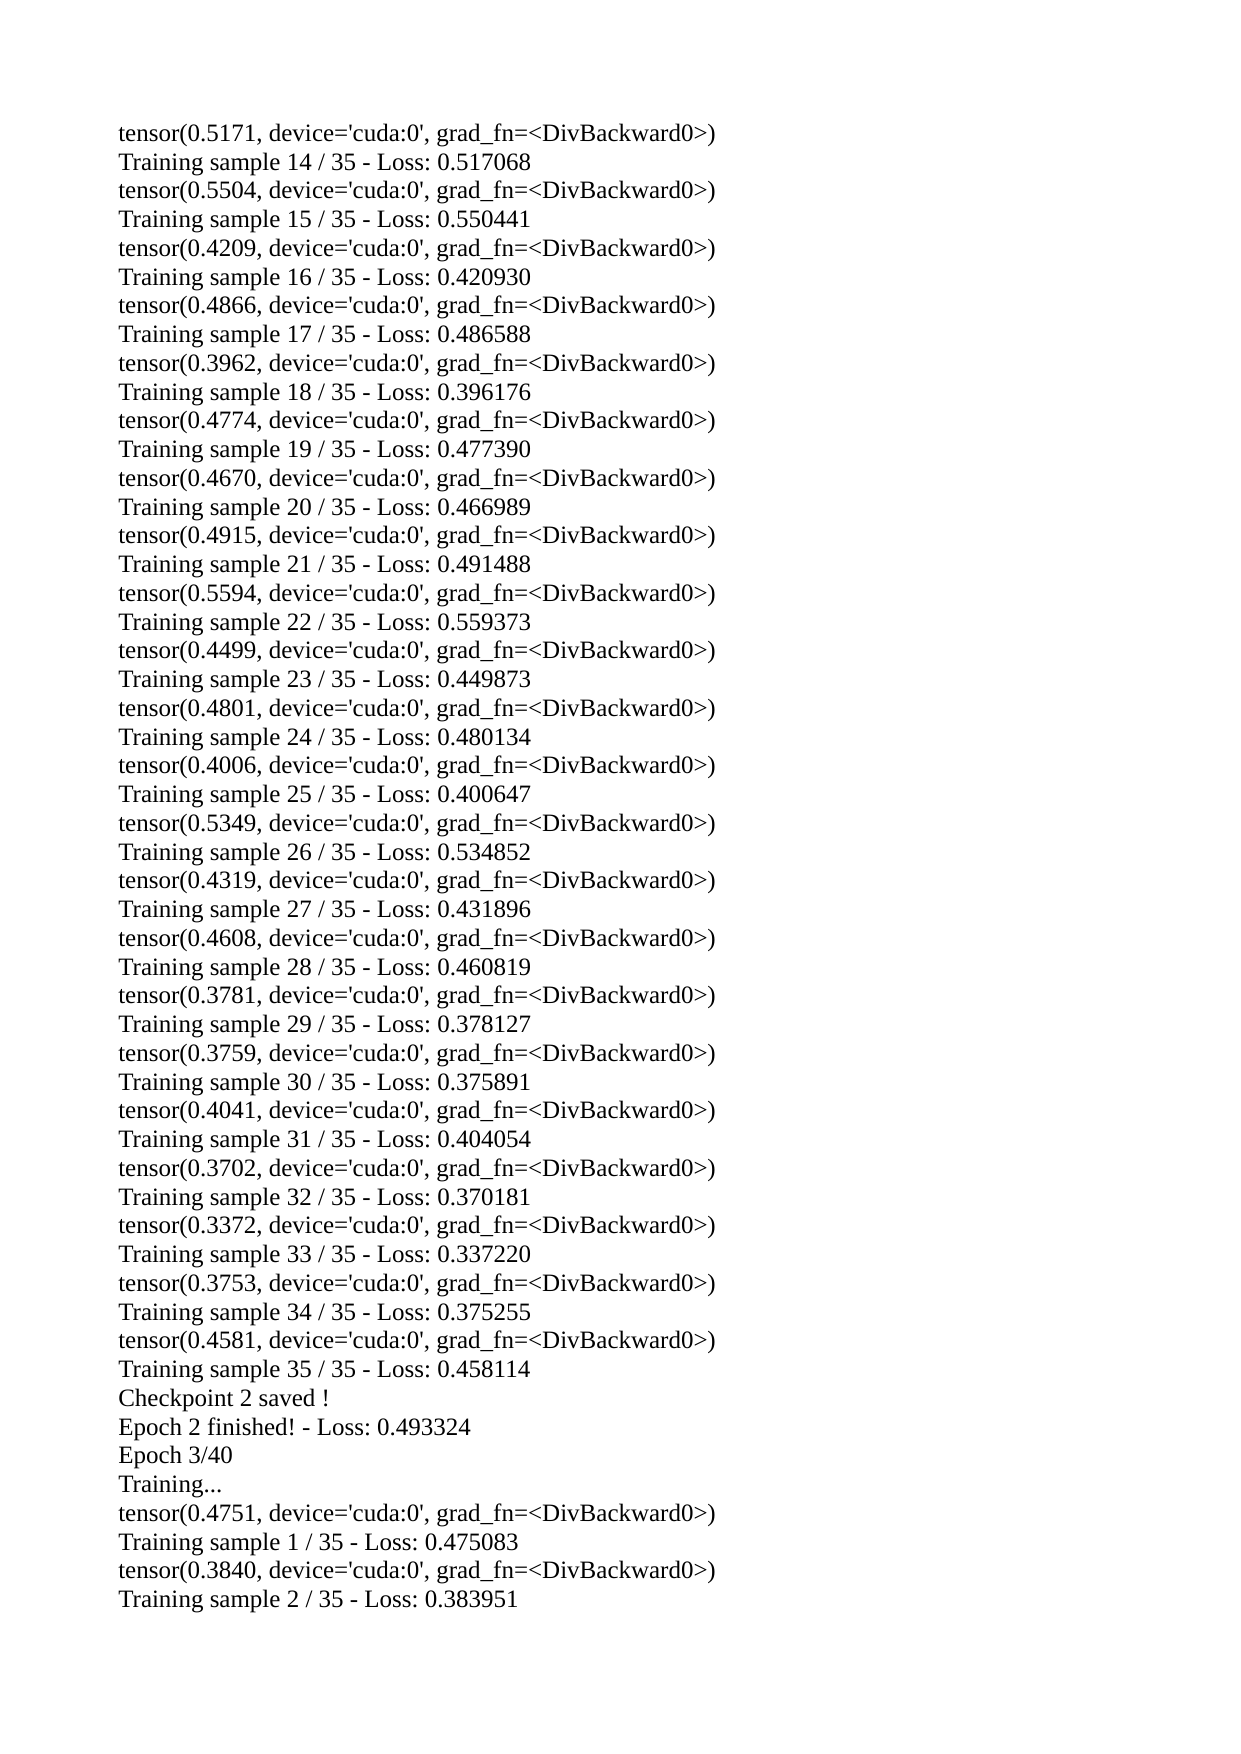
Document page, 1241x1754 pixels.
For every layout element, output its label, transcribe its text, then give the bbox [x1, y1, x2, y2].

text Training sample 24 / 35 - Loss: 0.480134 [118, 722, 1122, 751]
text Training sample 20 / 35 - Loss: 0.466989 [118, 492, 1122, 521]
text tensor(0.3759, device='cuda:0', grad_fn=<DivBackward0>) [118, 1038, 1122, 1067]
text tensor(0.4915, device='cuda:0', grad_fn=<DivBackward0>) [118, 521, 1122, 549]
text Training sample 19 / 35 - Loss: 0.477390 [118, 434, 1122, 463]
text Training sample 2 / 35 - Loss: 0.383951 [118, 1584, 1122, 1613]
text tensor(0.4581, device='cuda:0', grad_fn=<DivBackward0>) [118, 1326, 1122, 1354]
text tensor(0.4319, device='cuda:0', grad_fn=<DivBackward0>) [118, 866, 1122, 894]
text tensor(0.4866, device='cuda:0', grad_fn=<DivBackward0>) [118, 291, 1122, 319]
text tensor(0.4670, device='cuda:0', grad_fn=<DivBackward0>) [118, 463, 1122, 492]
text tensor(0.4499, device='cuda:0', grad_fn=<DivBackward0>) [118, 636, 1122, 664]
text tensor(0.4751, device='cuda:0', grad_fn=<DivBackward0>) [118, 1498, 1122, 1527]
text Training sample 34 / 35 - Loss: 0.375255 [118, 1297, 1122, 1326]
text tensor(0.4801, device='cuda:0', grad_fn=<DivBackward0>) [118, 693, 1122, 722]
text Training sample 30 / 35 - Loss: 0.375891 [118, 1067, 1122, 1096]
text tensor(0.5594, device='cuda:0', grad_fn=<DivBackward0>) [118, 578, 1122, 607]
text tensor(0.5504, device='cuda:0', grad_fn=<DivBackward0>) [118, 176, 1122, 204]
text Training sample 27 / 35 - Loss: 0.431896 [118, 894, 1122, 923]
text Training sample 31 / 35 - Loss: 0.404054 [118, 1124, 1122, 1153]
text Training sample 25 / 35 - Loss: 0.400647 [118, 779, 1122, 808]
text Training sample 35 / 35 - Loss: 0.458114 [118, 1354, 1122, 1383]
text Training sample 1 / 35 - Loss: 0.475083 [118, 1527, 1122, 1556]
text tensor(0.3372, device='cuda:0', grad_fn=<DivBackward0>) [118, 1211, 1122, 1239]
text Training sample 28 / 35 - Loss: 0.460819 [118, 952, 1122, 981]
text Epoch 2 finished! - Loss: 0.493324 [118, 1412, 1122, 1441]
text tensor(0.4041, device='cuda:0', grad_fn=<DivBackward0>) [118, 1096, 1122, 1124]
text Training sample 32 / 35 - Loss: 0.370181 [118, 1182, 1122, 1211]
text Training sample 17 / 35 - Loss: 0.486588 [118, 319, 1122, 348]
text Training sample 26 / 35 - Loss: 0.534852 [118, 837, 1122, 866]
text Training sample 21 / 35 - Loss: 0.491488 [118, 549, 1122, 578]
text tensor(0.5171, device='cuda:0', grad_fn=<DivBackward0>) [118, 118, 1122, 147]
text Epoch 3/40 [118, 1441, 1122, 1469]
text tensor(0.5349, device='cuda:0', grad_fn=<DivBackward0>) [118, 808, 1122, 837]
text tensor(0.3781, device='cuda:0', grad_fn=<DivBackward0>) [118, 981, 1122, 1009]
text Training sample 33 / 35 - Loss: 0.337220 [118, 1239, 1122, 1268]
text tensor(0.4608, device='cuda:0', grad_fn=<DivBackward0>) [118, 923, 1122, 952]
text tensor(0.3753, device='cuda:0', grad_fn=<DivBackward0>) [118, 1268, 1122, 1297]
text Training sample 29 / 35 - Loss: 0.378127 [118, 1009, 1122, 1038]
text Training sample 23 / 35 - Loss: 0.449873 [118, 664, 1122, 693]
text tensor(0.4209, device='cuda:0', grad_fn=<DivBackward0>) [118, 233, 1122, 262]
text Checkpoint 2 saved ! [118, 1383, 1122, 1412]
text Training sample 15 / 35 - Loss: 0.550441 [118, 204, 1122, 233]
text tensor(0.4774, device='cuda:0', grad_fn=<DivBackward0>) [118, 406, 1122, 434]
text Training sample 16 / 35 - Loss: 0.420930 [118, 262, 1122, 291]
text Training... [118, 1469, 1122, 1498]
text Training sample 18 / 35 - Loss: 0.396176 [118, 377, 1122, 406]
text tensor(0.3702, device='cuda:0', grad_fn=<DivBackward0>) [118, 1153, 1122, 1182]
text Training sample 14 / 35 - Loss: 0.517068 [118, 147, 1122, 176]
text tensor(0.3840, device='cuda:0', grad_fn=<DivBackward0>) [118, 1556, 1122, 1584]
text Training sample 22 / 35 - Loss: 0.559373 [118, 607, 1122, 636]
text tensor(0.3962, device='cuda:0', grad_fn=<DivBackward0>) [118, 348, 1122, 377]
text tensor(0.4006, device='cuda:0', grad_fn=<DivBackward0>) [118, 751, 1122, 779]
